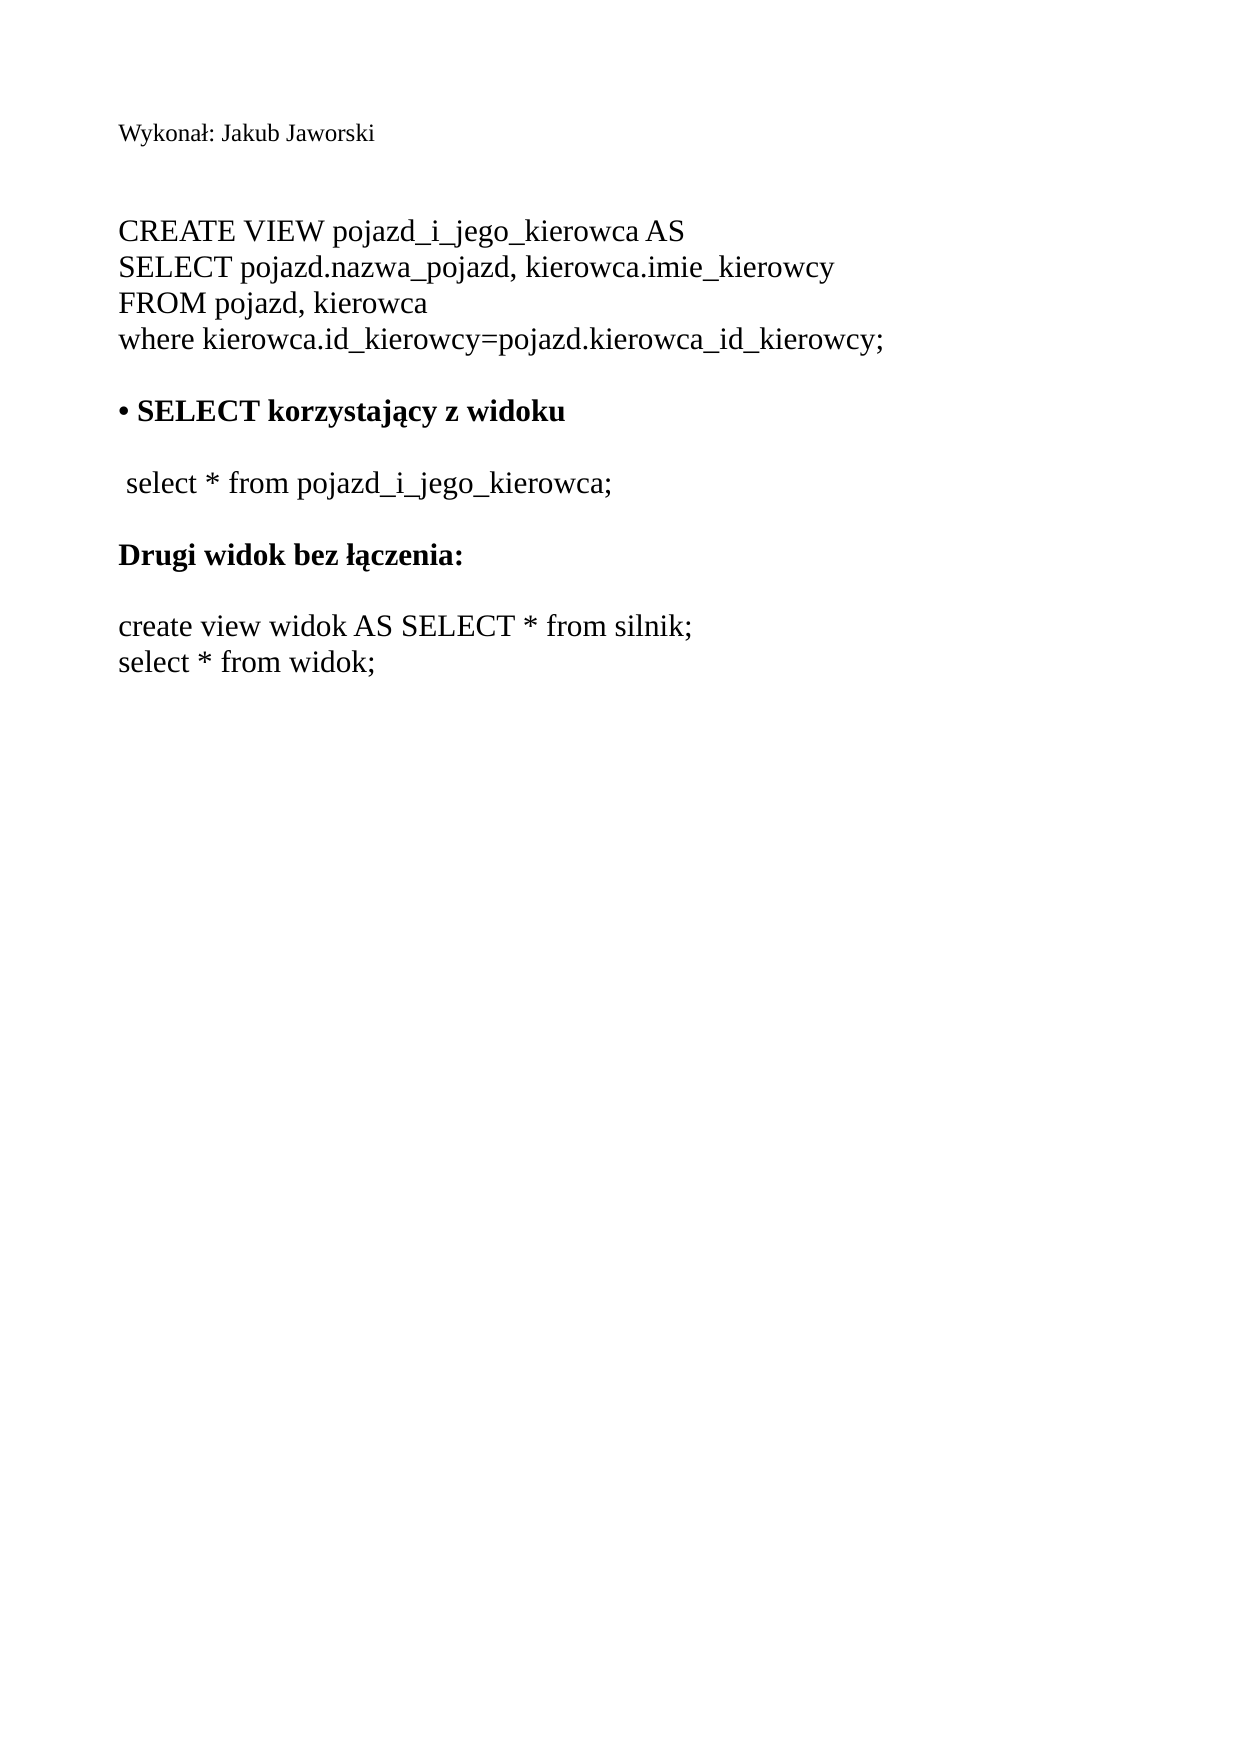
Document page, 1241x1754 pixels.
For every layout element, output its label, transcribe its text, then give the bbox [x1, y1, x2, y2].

text FROM pojazd, kierowca [118, 284, 1122, 320]
text where kierowca.id_kierowcy=pojazd.kierowca_id_kierowcy; [118, 320, 1122, 356]
text CREATE VIEW pojazd_i_jego_kierowca AS [118, 212, 1122, 248]
text select * from pojazd_i_jego_kierowca; [118, 464, 1122, 500]
text • SELECT korzystający z widoku [118, 392, 1122, 428]
text SELECT pojazd.nazwa_pojazd, kierowca.imie_kierowcy [118, 248, 1122, 284]
text Drugi widok bez łączenia: [118, 536, 1122, 572]
text select * from widok; [118, 643, 1122, 679]
text create view widok AS SELECT * from silnik; [118, 608, 1122, 643]
